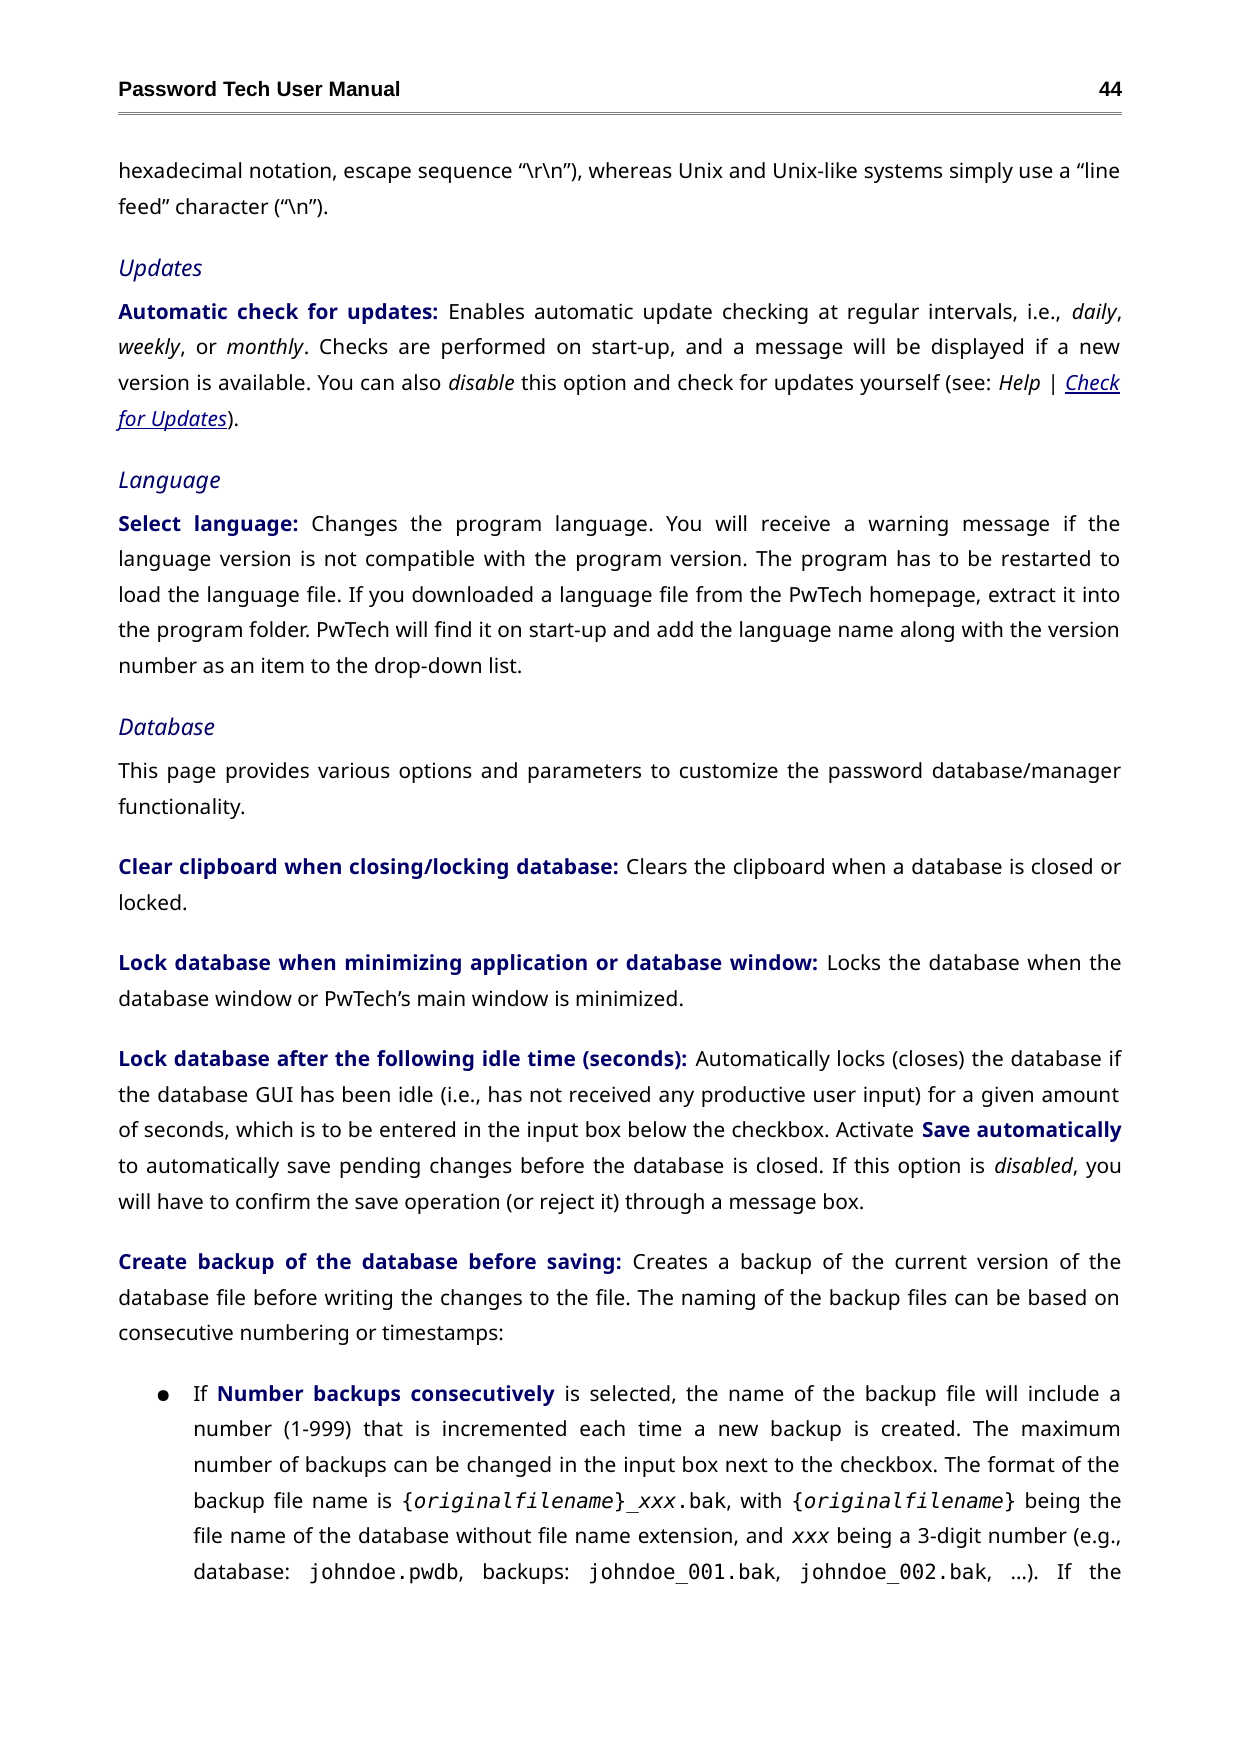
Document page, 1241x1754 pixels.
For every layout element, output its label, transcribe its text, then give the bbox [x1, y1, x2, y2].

subtitle Updates [118, 252, 1122, 283]
subtitle Language [118, 464, 1122, 495]
text Clear clipboard when closing/locking database: Clears the clipboard when a database is closed or locked. [118, 852, 1122, 916]
text Select language: Changes the program language. You will receive a warning message if the language version is not compatible with the program version. The program has to be restarted to load the language file. If you downloaded a language file from the PwTech homepage, extract it into the program folder. PwTech will find it on start-up and add the language name along with the version number as an item to the drop-down list. [118, 508, 1122, 679]
subtitle Database [118, 711, 1122, 742]
text hexadecimal notation, escape sequence “\r\n”), whereas Unix and Unix-like systems simply use a “line feed” character (“\n”). [118, 156, 1122, 220]
text Automatic check for updates: Enables automatic update checking at regular intervals, i.e., daily, weekly, or monthly. Checks are performed on start-up, and a message will be displayed if a new version is available. You can also disable this option and check for updates yourself (see: Help | Check for Updates). [118, 297, 1122, 432]
text This page provides various options and parameters to customize the password database/manager functionality. [118, 756, 1122, 820]
list If Number backups consecutively is selected, the name of the backup file will include a number (1-999) that is incremented each time a new backup is created. The maximum number of backups can be changed in the input box next to the checkbox. The format of the backup file name is {originalfilename}_xxx.bak, with {originalfilename} being the file name of the database without file name extension, and xxx being a 3-digit number (e.g., database: johndoe.pwdb, backups: johndoe_001.bak, johndoe_002.bak, …). If the [156, 1379, 1122, 1585]
text Lock database after the following idle time (seconds): Automatically locks (closes) the database if the database GUI has been idle (i.e., has not received any productive user input) for a given amount of seconds, which is to be entered in the input box below the checkbox. Activate Save automatically to automatically save pending changes before the database is closed. If this option is disabled, you will have to confirm the save operation (or reject it) through a message box. [118, 1044, 1122, 1215]
text Lock database when minimizing application or database window: Locks the database when the database window or PwTech’s main window is minimized. [118, 948, 1122, 1012]
text Create backup of the database before saving: Creates a backup of the current version of the database file before writing the changes to the file. The naming of the backup files can be based on consecutive numbering or timestamps: [118, 1247, 1122, 1347]
